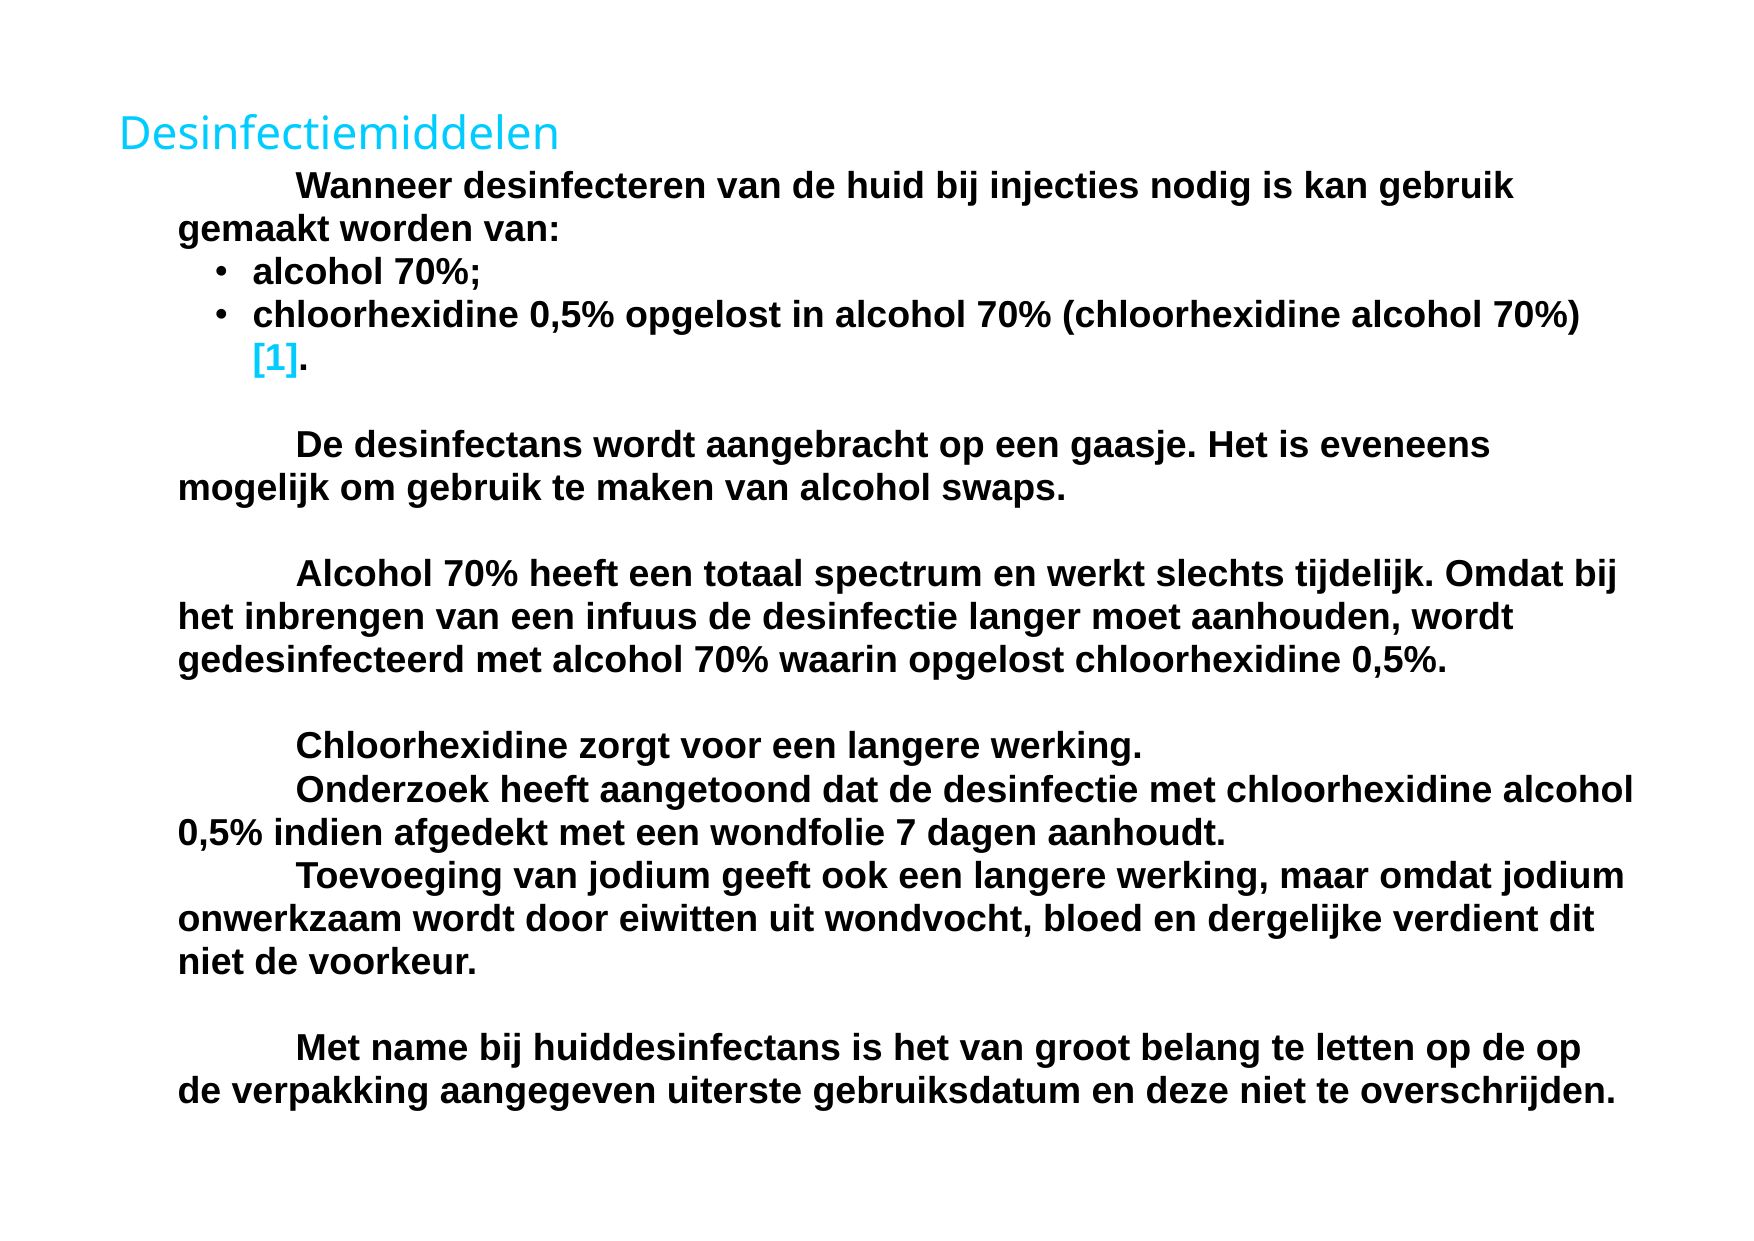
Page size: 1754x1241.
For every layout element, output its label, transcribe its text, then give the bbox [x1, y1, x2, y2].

subtitle chloorhexidine 0,5% opgelost in alcohol 70% (chloorhexidine alcohol 70%)[1]. [215, 292, 1636, 379]
subtitle alcohol 70%; [215, 249, 1636, 292]
subtitle Wanneer desinfecteren van de huid bij injecties nodig is kan gebruik gemaakt worden van: [177, 163, 1636, 249]
subtitle De desinfectans wordt aangebracht op een gaasje. Het is eveneens mogelijk om gebruik te maken van alcohol swaps. [177, 422, 1636, 508]
subtitle Alcohol 70% heeft een totaal spectrum en werkt slechts tijdelijk. Omdat bij het inbrengen van een infuus de desinfectie langer moet aanhouden, wordt gedesinfecteerd met alcohol 70% waarin opgelost chloorhexidine 0,5%. [177, 551, 1636, 681]
subtitle Toevoeging van jodium geeft ook een langere werking, maar omdat jodium onwerkzaam wordt door eiwitten uit wondvocht, bloed en dergelijke verdient dit niet de voorkeur. [177, 853, 1636, 982]
subtitle Onderzoek heeft aangetoond dat de desinfectie met chloorhexidine alcohol 0,5% indien afgedekt met een wondfolie 7 dagen aanhoudt. [177, 767, 1636, 853]
subtitle Chloorhexidine zorgt voor een langere werking. [177, 724, 1636, 767]
subtitle Desinfectiemiddelen [118, 100, 1636, 163]
subtitle Met name bij huiddesinfectans is het van groot belang te letten op de op de verpakking aangegeven uiterste gebruiksdatum en deze niet te overschrijden. [177, 1026, 1636, 1112]
